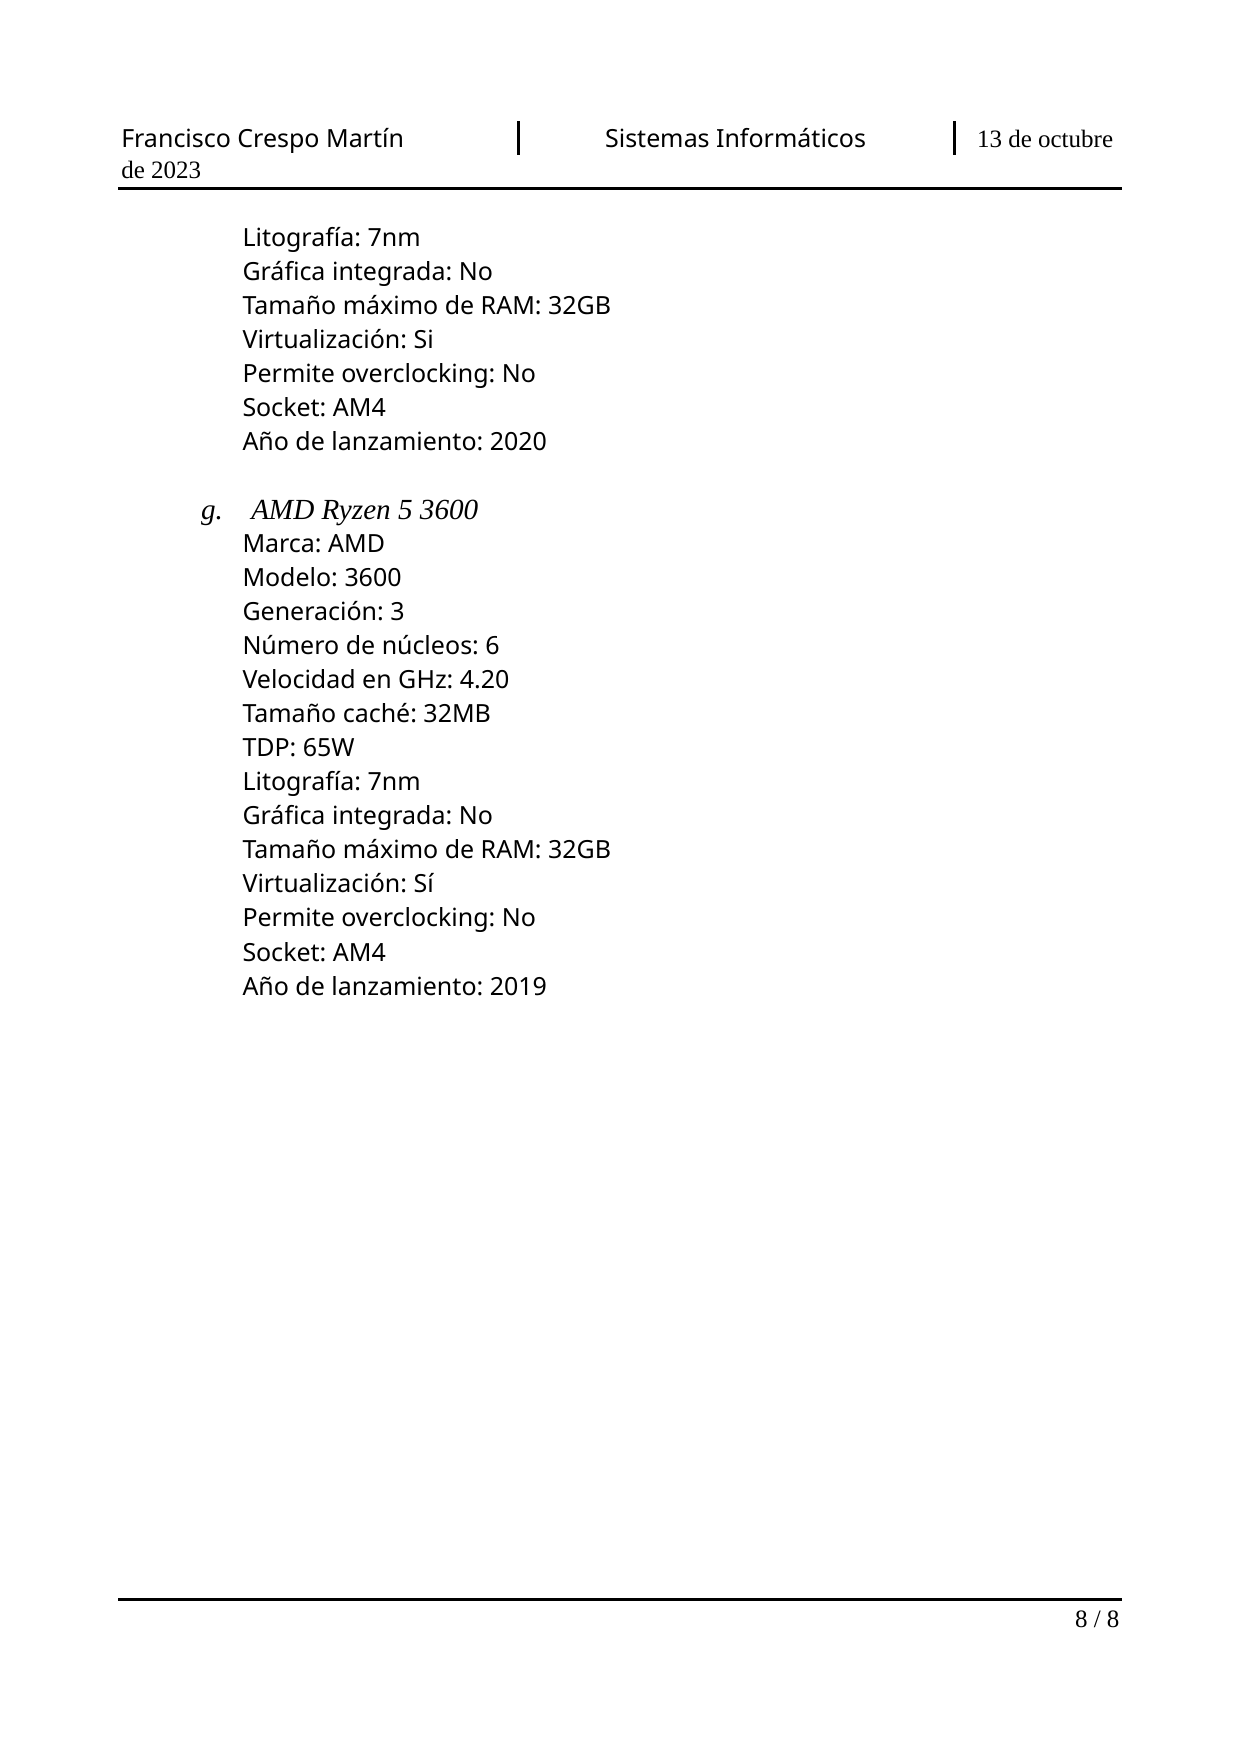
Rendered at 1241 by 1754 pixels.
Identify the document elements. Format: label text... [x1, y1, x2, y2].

subtitle Virtualización: Sí [242, 866, 1122, 900]
subtitle Litografía: 7nm [242, 764, 1122, 798]
subtitle Número de núcleos: 6 [242, 628, 1122, 662]
subtitle Socket: AM4 [242, 934, 1122, 968]
subtitle Litografía: 7nm [242, 219, 1122, 253]
subtitle Año de lanzamiento: 2019 [242, 968, 1122, 1002]
subtitle Gráfica integrada: No [242, 798, 1122, 832]
subtitle Generación: 3 [242, 593, 1122, 628]
subtitle Gráfica integrada: No [242, 253, 1122, 287]
subtitle Tamaño caché: 32MB [242, 696, 1122, 730]
subtitle Modelo: 3600 [242, 559, 1122, 593]
subtitle Socket: AM4 [242, 390, 1122, 424]
subtitle Tamaño máximo de RAM: 32GB [242, 287, 1122, 322]
subtitle Año de lanzamiento: 2020 [242, 424, 1122, 458]
subtitle AMD Ryzen 5 3600 [177, 492, 1122, 525]
subtitle TDP: 65W [242, 730, 1122, 764]
subtitle Virtualización: Si [242, 322, 1122, 356]
subtitle Velocidad en GHz: 4.20 [242, 662, 1122, 696]
subtitle Permite overclocking: No [242, 900, 1122, 934]
subtitle Tamaño máximo de RAM: 32GB [242, 832, 1122, 866]
subtitle Permite overclocking: No [242, 356, 1122, 390]
subtitle Marca: AMD [242, 525, 1122, 559]
